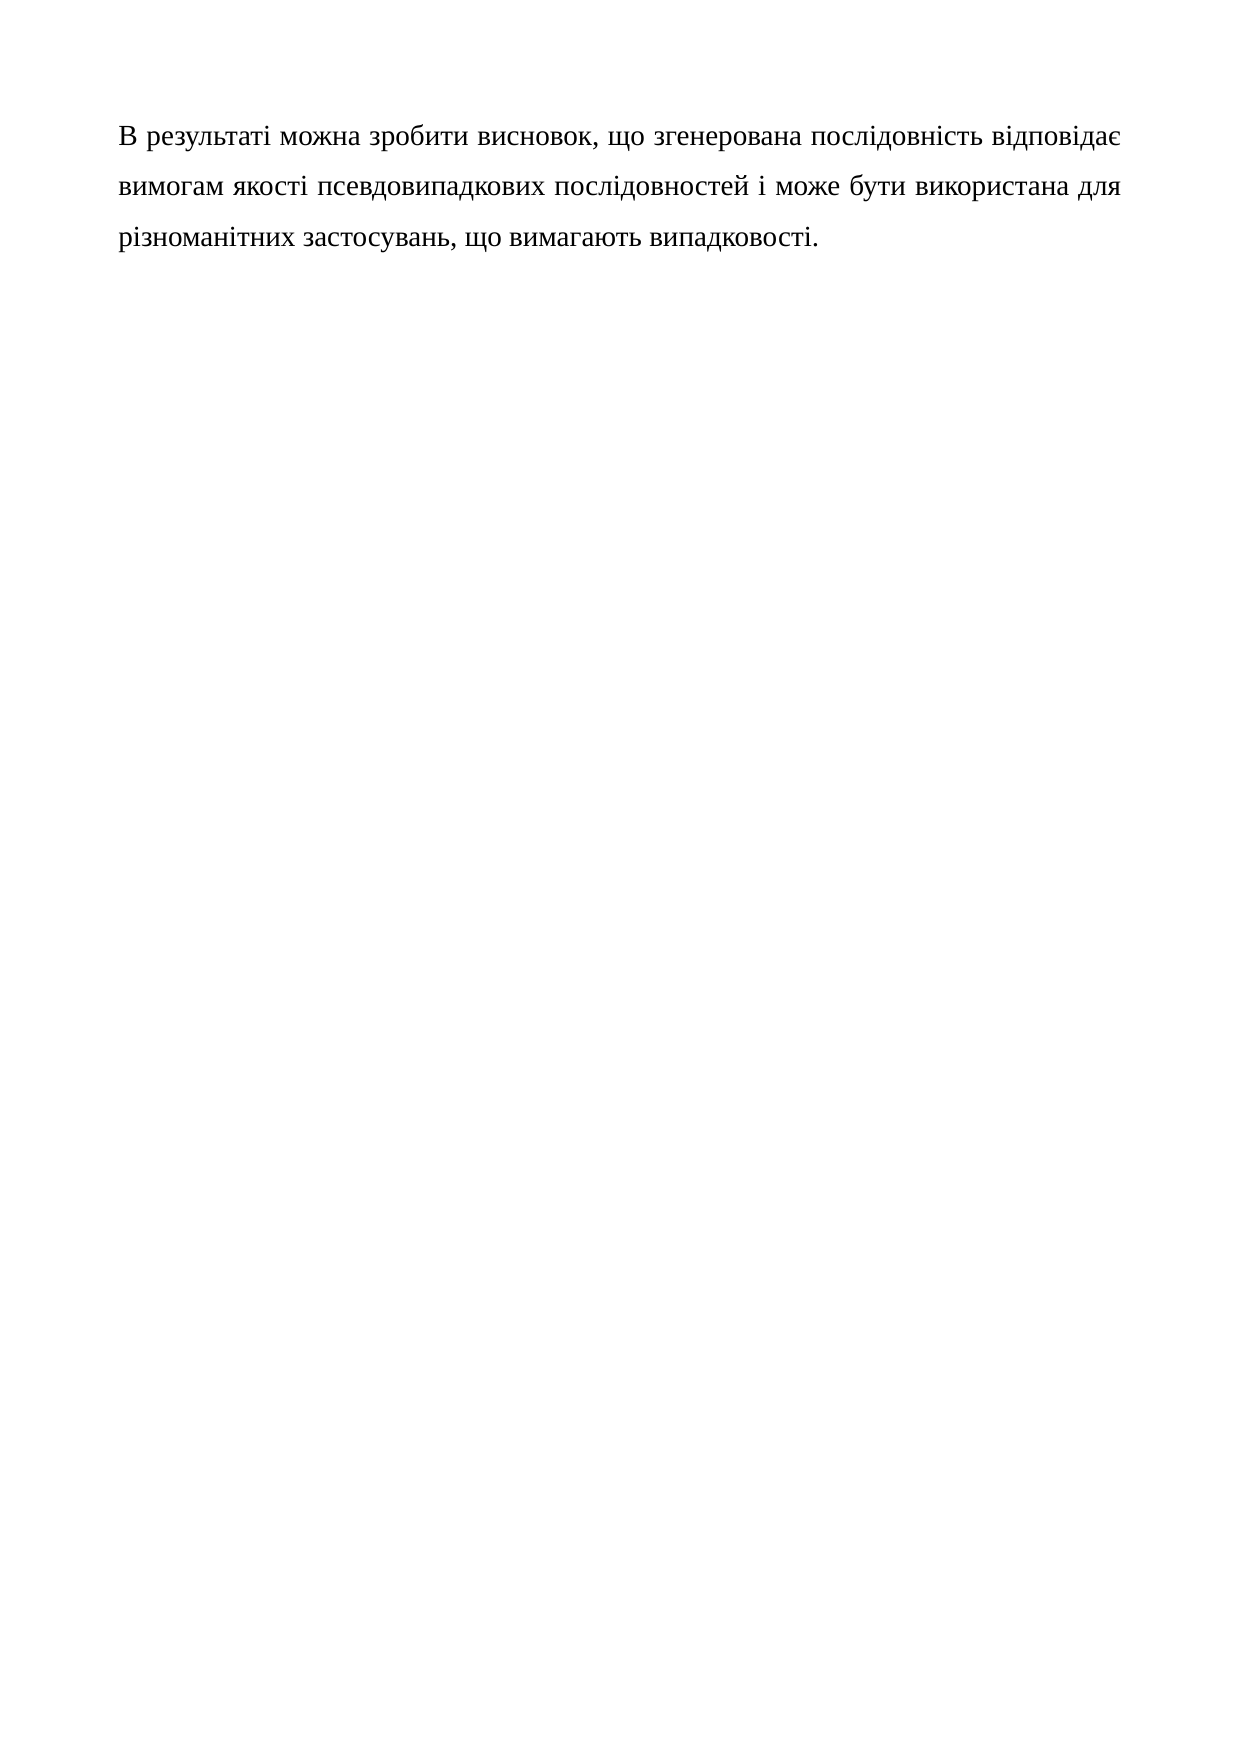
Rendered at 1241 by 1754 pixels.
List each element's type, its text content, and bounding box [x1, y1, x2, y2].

text В результаті можна зробити висновок, що згенерована послідовність відповідає вимогам якості псевдовипадкових послідовностей і може бути використана для різноманітних застосувань, що вимагають випадковості. [118, 118, 1122, 252]
